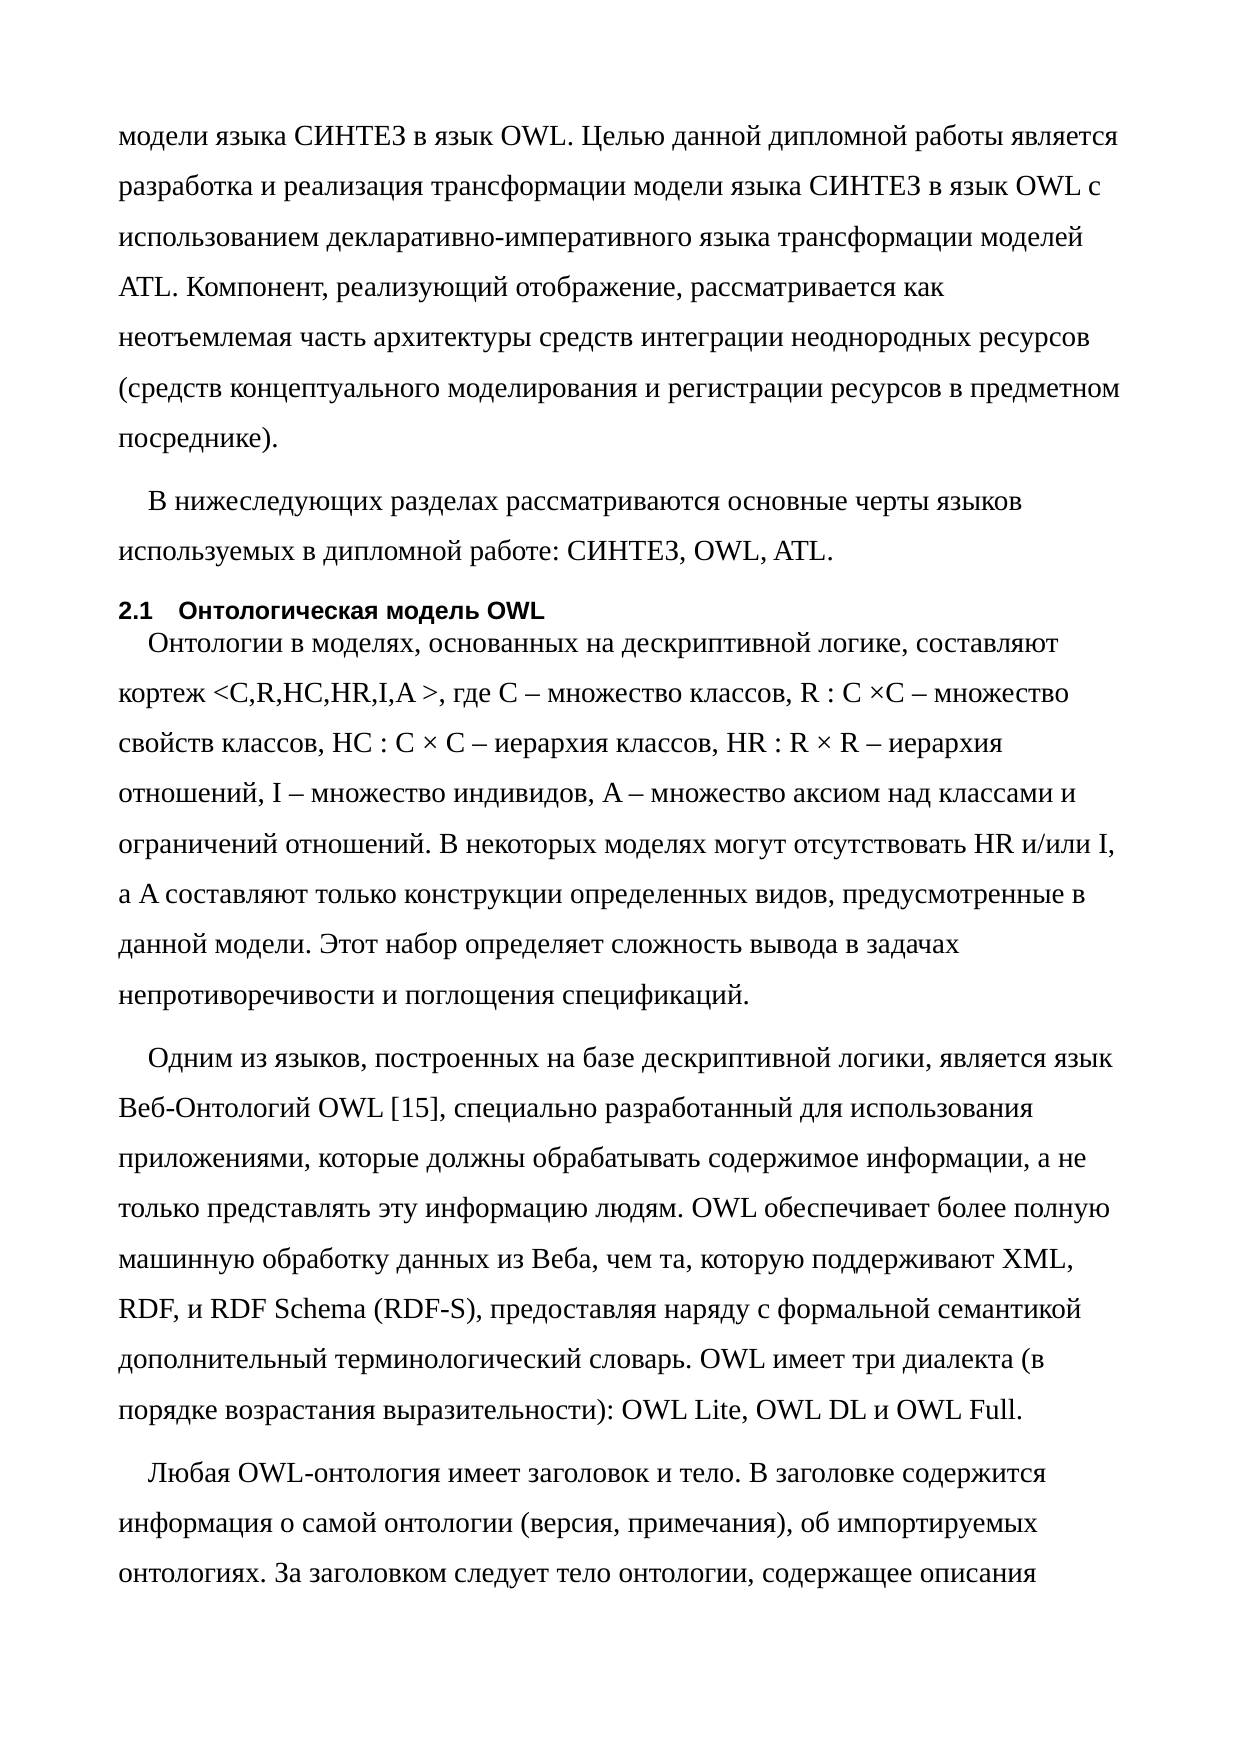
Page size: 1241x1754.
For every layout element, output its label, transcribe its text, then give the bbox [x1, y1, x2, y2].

text Одним из языков, построенных на базе дескриптивной логики, является язык Веб-Онтологий OWL [15], специально разработанный для использования приложениями, которые должны обрабатывать содержимое информации, а не только представлять эту информацию людям. OWL обеспечивает более полную машинную обработку данных из Веба, чем та, которую поддерживают XML, RDF, и RDF Schema (RDF-S), предоставляя наряду с формальной семантикой дополнительный терминологический словарь. OWL имеет три диалекта (в порядке возрастания выразительности): OWL Lite, OWL DL и OWL Full. [118, 1040, 1122, 1425]
text Любая OWL-онтология имеет заголовок и тело. В заголовке содержится информация о самой онтологии (версия, примечания), об импортируемых онтологиях. За заголовком следует тело онтологии, содержащее описания [118, 1455, 1122, 1589]
text В нижеследующих разделах рассматриваются основные черты языков используемых в дипломной работе: СИНТЕЗ, OWL, ATL. [118, 483, 1122, 567]
text модели языка СИНТЕЗ в язык OWL. Целью данной дипломной работы является разработка и реализация трансформации модели языка СИНТЕЗ в язык OWL с использованием декларативно-императивного языка трансформации моделей ATL. Компонент, реализующий отображение, рассматривается как неотъемлемая часть архитектуры средств интеграции неоднородных ресурсов (средств концептуального моделирования и регистрации ресурсов в предметном посреднике). [118, 118, 1122, 453]
text Онтологии в моделях, основанных на дескриптивной логике, составляют кортеж <C,R,HC,HR,I,A >, где C – множество классов, R : C ×C – множество свойств классов, HC : C × C – иерархия классов, HR : R × R – иерархия отношений, I – множество индивидов, A – множество аксиом над классами и ограничений отношений. В некоторых моделях могут отсутствовать HR и/или I, а A составляют только конструкции определенных видов, предусмотренные в данной модели. Этот набор определяет сложность вывода в задачах непротиворечивости и поглощения спецификаций. [118, 625, 1122, 1010]
subtitle Онтологическая модель OWL [118, 596, 1122, 625]
